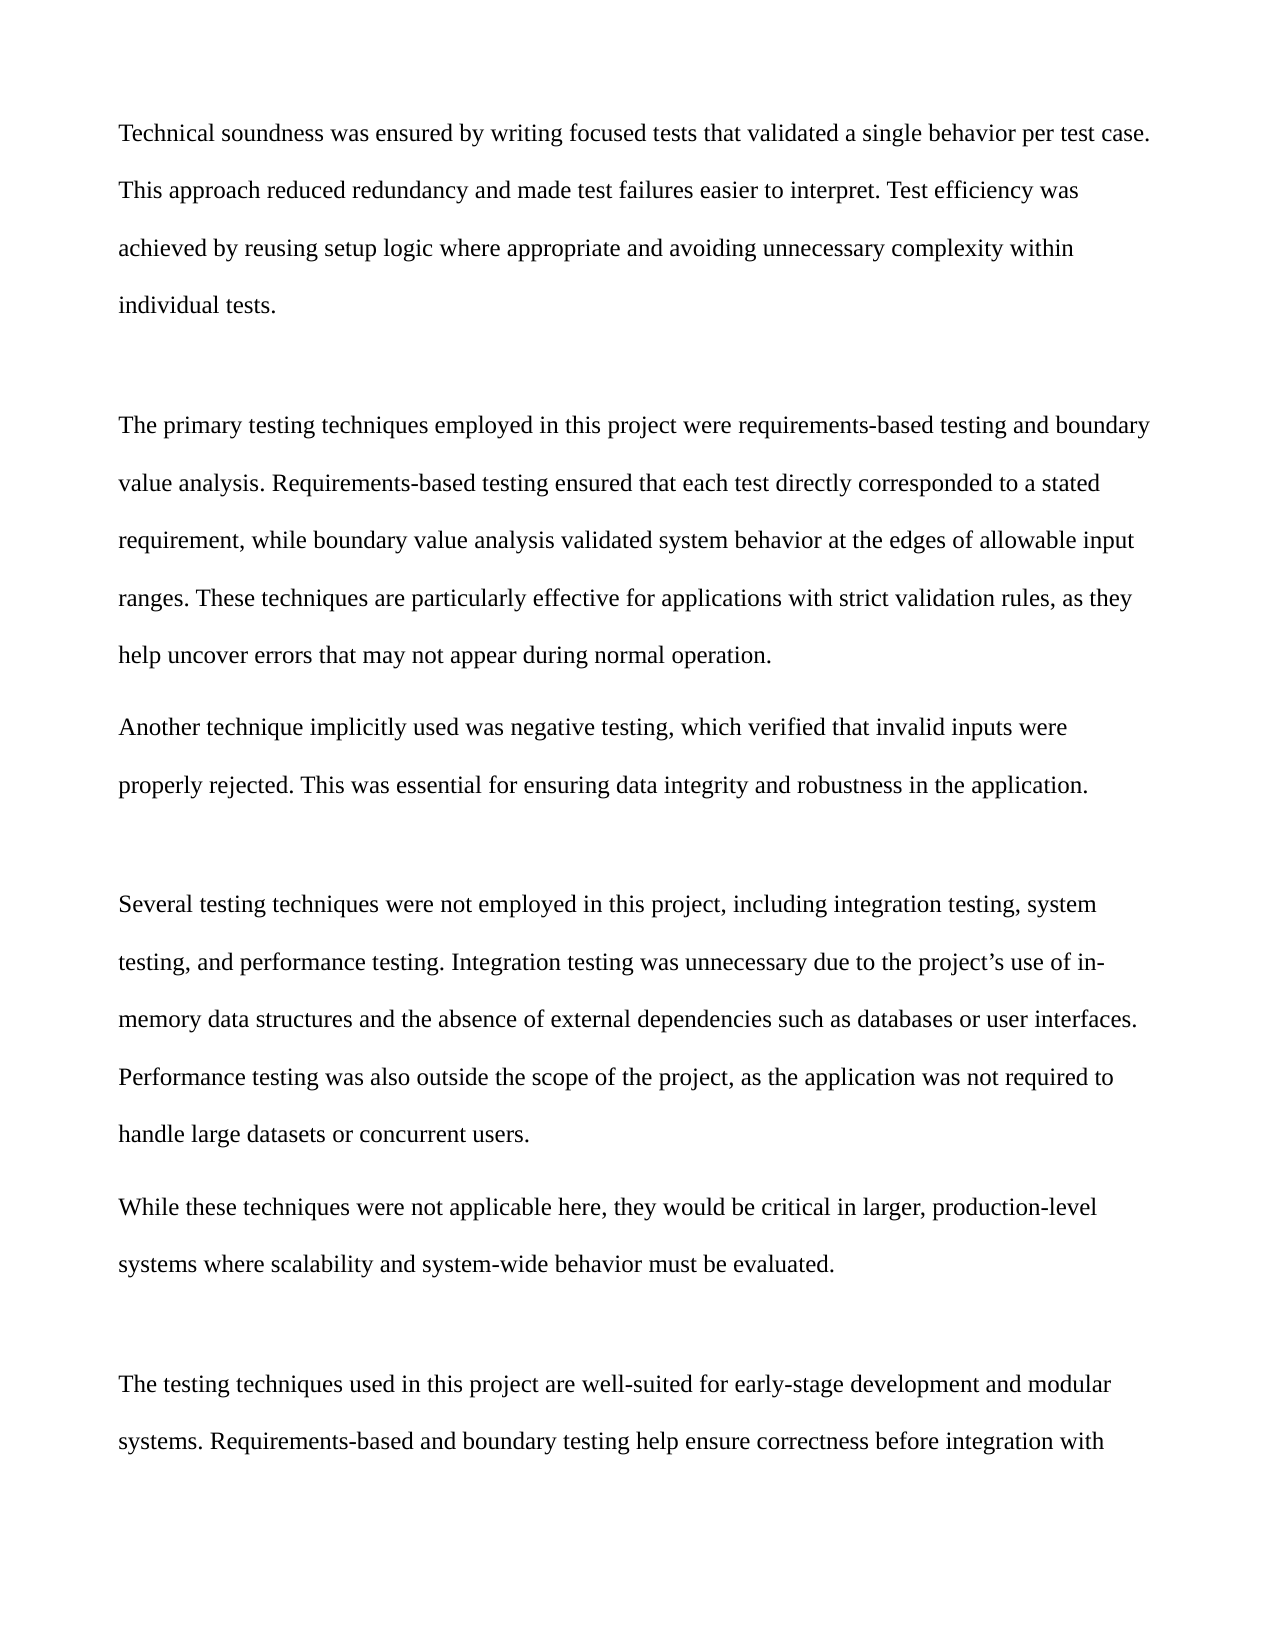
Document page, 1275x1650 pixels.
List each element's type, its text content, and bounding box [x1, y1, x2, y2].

text While these techniques were not applicable here, they would be critical in larger, production-level systems where scalability and system-wide behavior must be evaluated. [118, 1192, 1157, 1278]
text The testing techniques used in this project are well-suited for early-stage development and modular systems. Requirements-based and boundary testing help ensure correctness before integration with [118, 1369, 1157, 1455]
text Technical soundness was ensured by writing focused tests that validated a single behavior per test case. This approach reduced redundancy and made test failures easier to interpret. Test efficiency was achieved by reusing setup logic where appropriate and avoiding unnecessary complexity within individual tests. [118, 118, 1157, 319]
text The primary testing techniques employed in this project were requirements-based testing and boundary value analysis. Requirements-based testing ensured that each test directly corresponded to a stated requirement, while boundary value analysis validated system behavior at the edges of allowable input ranges. These techniques are particularly effective for applications with strict validation rules, as they help uncover errors that may not appear during normal operation. [118, 410, 1157, 669]
text Another technique implicitly used was negative testing, which verified that invalid inputs were properly rejected. This was essential for ensuring data integrity and robustness in the application. [118, 712, 1157, 799]
text Several testing techniques were not employed in this project, including integration testing, system testing, and performance testing. Integration testing was unnecessary due to the project’s use of in-memory data structures and the absence of external dependencies such as databases or user interfaces. Performance testing was also outside the scope of the project, as the application was not required to handle large datasets or concurrent users. [118, 889, 1157, 1148]
